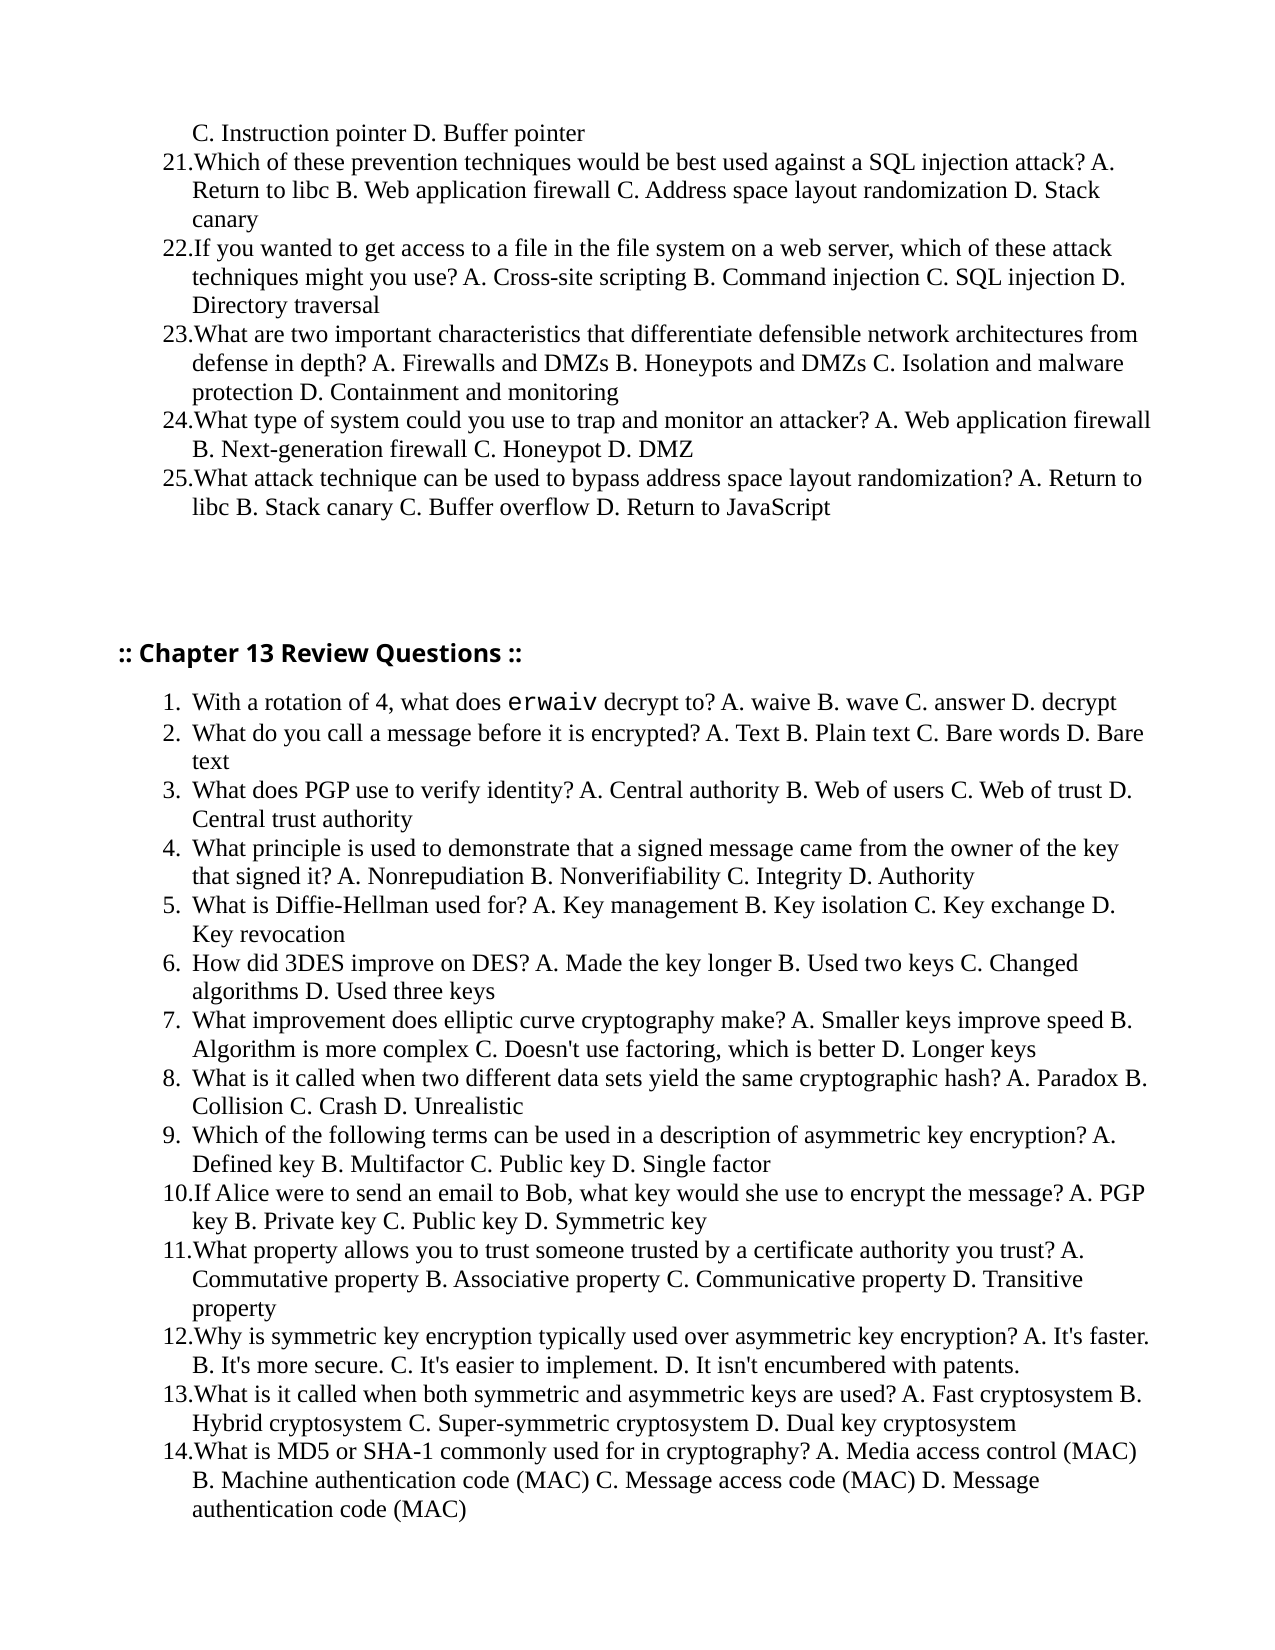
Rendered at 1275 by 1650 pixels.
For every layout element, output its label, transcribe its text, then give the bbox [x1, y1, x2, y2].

list C. Instruction pointer D. Buffer pointer [162, 118, 1157, 147]
list What attack technique can be used to bypass address space layout randomization? A. Return to libc B. Stack canary C. Buffer overflow D. Return to JavaScript [162, 463, 1157, 521]
list With a rotation of 4, what does erwaiv decrypt to? A. waive B. wave C. answer D. decrypt [162, 687, 1157, 718]
list How did 3DES improve on DES? A. Made the key longer B. Used two keys C. Changed algorithms D. Used three keys [162, 948, 1157, 1005]
list What is Diffie‐Hellman used for? A. Key management B. Key isolation C. Key exchange D. Key revocation [162, 890, 1157, 948]
list Which of the following terms can be used in a description of asymmetric key encryption? A. Defined key B. Multifactor C. Public key D. Single factor [162, 1120, 1157, 1178]
list Which of these prevention techniques would be best used against a SQL injection attack? A. Return to libc B. Web application firewall C. Address space layout randomization D. Stack canary [162, 147, 1157, 233]
text :: Chapter 13 Review Questions :: [118, 636, 1157, 670]
list Why is symmetric key encryption typically used over asymmetric key encryption? A. It's faster. B. It's more secure. C. It's easier to implement. D. It isn't encumbered with patents. [162, 1321, 1157, 1379]
list If you wanted to get access to a file in the file system on a web server, which of these attack techniques might you use? A. Cross‐site scripting B. Command injection C. SQL injection D. Directory traversal [162, 233, 1157, 319]
list What principle is used to demonstrate that a signed message came from the owner of the key that signed it? A. Nonrepudiation B. Nonverifiability C. Integrity D. Authority [162, 833, 1157, 890]
list What is it called when two different data sets yield the same cryptographic hash? A. Paradox B. Collision C. Crash D. Unrealistic [162, 1063, 1157, 1120]
list What do you call a message before it is encrypted? A. Text B. Plain text C. Bare words D. Bare text [162, 718, 1157, 775]
list What improvement does elliptic curve cryptography make? A. Smaller keys improve speed B. Algorithm is more complex C. Doesn't use factoring, which is better D. Longer keys [162, 1005, 1157, 1063]
list What type of system could you use to trap and monitor an attacker? A. Web application firewall B. Next‐generation firewall C. Honeypot D. DMZ [162, 406, 1157, 463]
list What is MD5 or SHA‐1 commonly used for in cryptography? A. Media access control (MAC) B. Machine authentication code (MAC) C. Message access code (MAC) D. Message authentication code (MAC) [162, 1436, 1157, 1523]
list What is it called when both symmetric and asymmetric keys are used? A. Fast cryptosystem B. Hybrid cryptosystem C. Super‐symmetric cryptosystem D. Dual key cryptosystem [162, 1379, 1157, 1436]
list What does PGP use to verify identity? A. Central authority B. Web of users C. Web of trust D. Central trust authority [162, 775, 1157, 833]
list What property allows you to trust someone trusted by a certificate authority you trust? A. Commutative property B. Associative property C. Communicative property D. Transitive property [162, 1235, 1157, 1321]
list What are two important characteristics that differentiate defensible network architectures from defense in depth? A. Firewalls and DMZs B. Honeypots and DMZs C. Isolation and malware protection D. Containment and monitoring [162, 319, 1157, 406]
list If Alice were to send an email to Bob, what key would she use to encrypt the message? A. PGP key B. Private key C. Public key D. Symmetric key [162, 1178, 1157, 1235]
